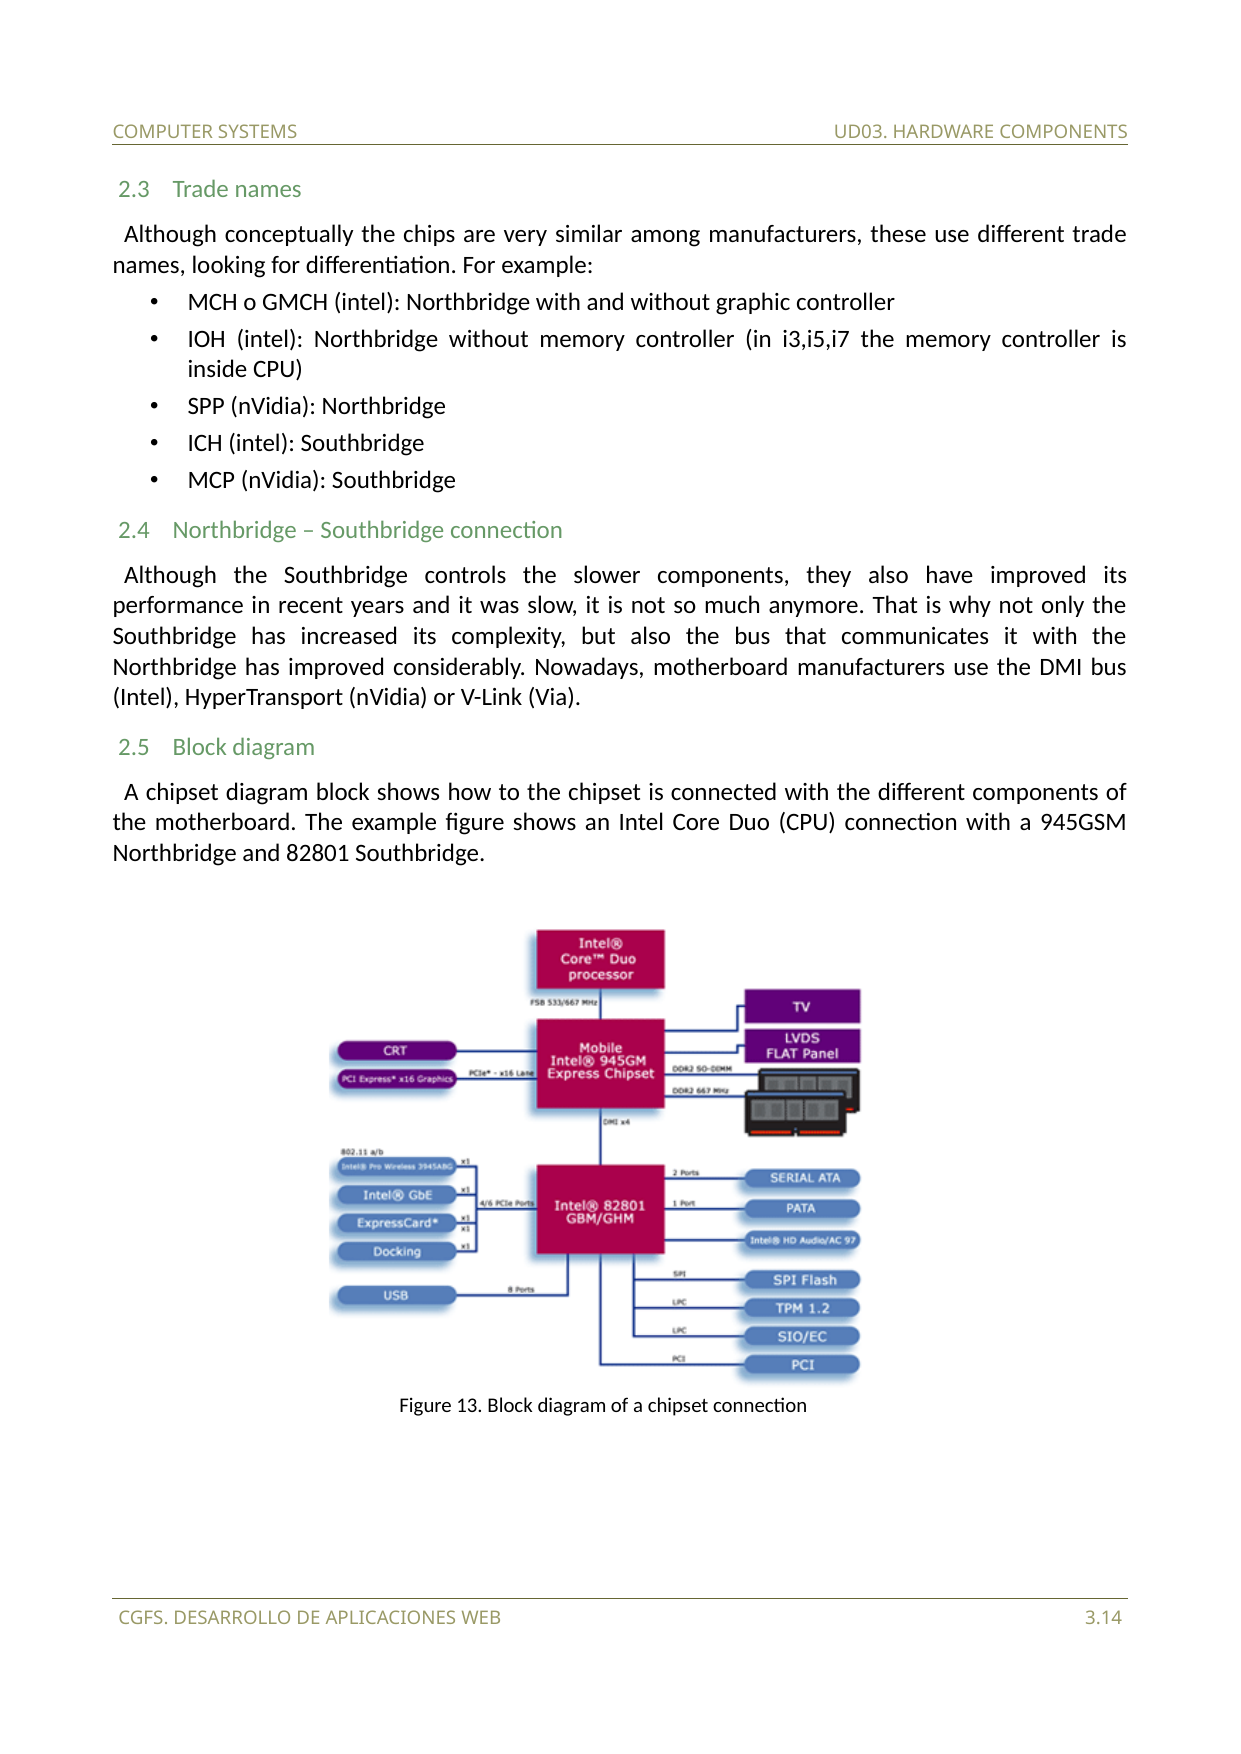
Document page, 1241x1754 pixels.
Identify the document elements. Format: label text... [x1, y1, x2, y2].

subtitle Trade names [112, 173, 1128, 204]
subtitle Block diagram [112, 731, 1128, 761]
text Figure 13. Block diagram of a chipset connection [329, 1392, 866, 1417]
list MCP (nVidia): Southbridge [150, 464, 1128, 495]
text Although conceptually the chips are very similar among manufacturers, these use different trade names, looking for differentiation. For example: [112, 218, 1128, 279]
list MCH o GMCH (intel): Northbridge with and without graphic controller [150, 286, 1128, 317]
text A chipset diagram block shows how to the chipset is connected with the different components of the motherboard. The example figure shows an Intel Core Duo (CPU) connection with a 945GSM Northbridge and 82801 Southbridge. [112, 776, 1128, 867]
list ICH (intel): Southbridge [150, 427, 1128, 458]
picture [328, 921, 867, 1392]
subtitle Northbridge – Southbridge connection [112, 514, 1128, 544]
text Although the Southbridge controls the slower components, they also have improved its performance in recent years and it was slow, it is not so much anymore. That is why not only the Southbridge has increased its complexity, but also the bus that communicates it with the Northbridge has improved considerably. Nowadays, motherboard manufacturers use the DMI bus (Intel), HyperTransport (nVidia) or V-Link (Via). [112, 559, 1128, 712]
list IOH (intel): Northbridge without memory controller (in i3,i5,i7 the memory controller is inside CPU) [150, 323, 1128, 384]
list SPP (nVidia): Northbridge [150, 391, 1128, 421]
